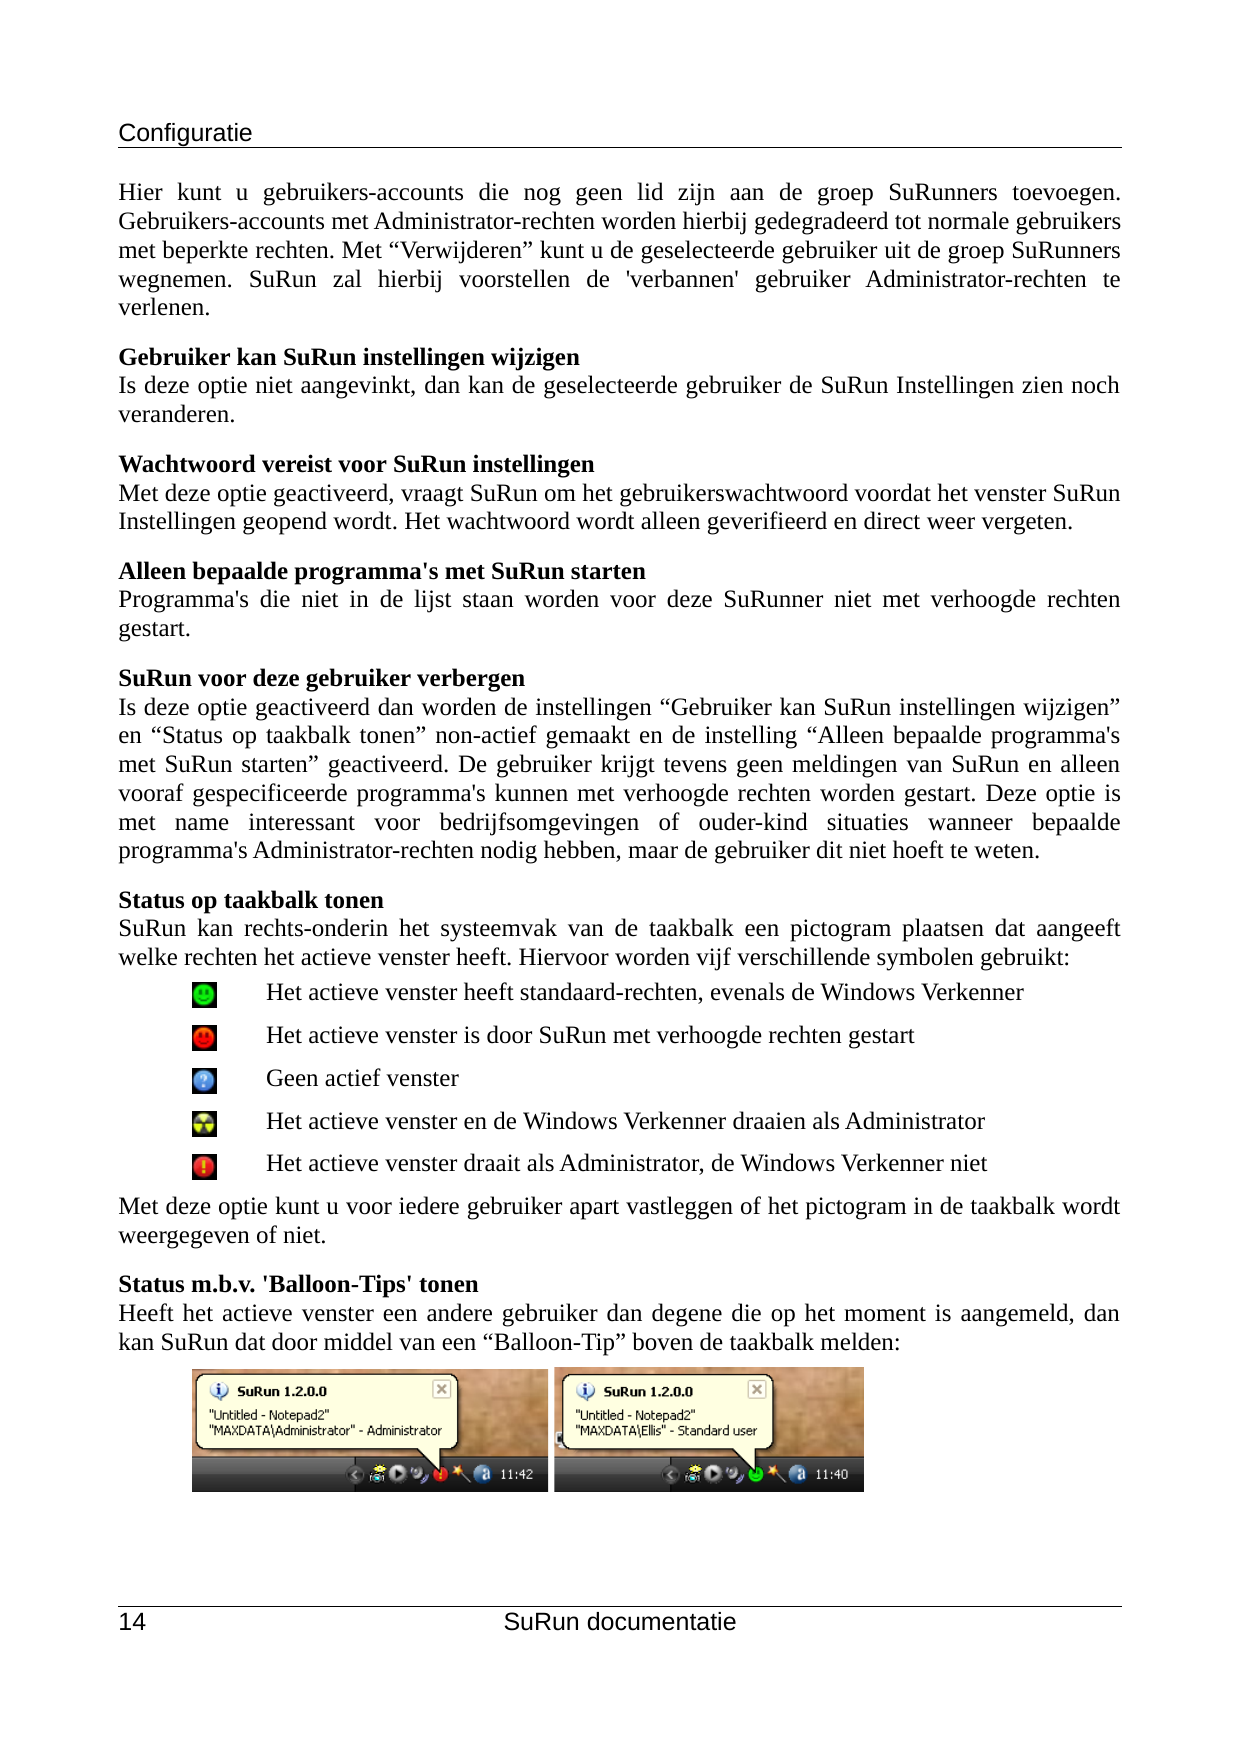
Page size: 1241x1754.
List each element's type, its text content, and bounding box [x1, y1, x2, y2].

text Met deze optie geactiveerd, vraagt SuRun om het gebruikerswachtwoord voordat het venster SuRun Instellingen geopend wordt. Het wachtwoord wordt alleen geverifieerd en direct weer vergeten. [118, 478, 1122, 535]
picture [192, 1369, 549, 1492]
subtitle SuRun voor deze gebruiker verbergen [118, 663, 1122, 692]
picture [192, 1111, 217, 1137]
text Hier kunt u gebruikers-accounts die nog geen lid zijn aan de groep SuRunners toevoegen. Gebruikers-accounts met Administrator-rechten worden hierbij gedegradeerd tot normale gebruikers met beperkte rechten. Met “Verwijderen” kunt u de geselecteerde gebruiker uit de groep SuRunners wegnemen. SuRun zal hierbij voorstellen de 'verbannen' gebruiker Administrator-rechten te verlenen. [118, 177, 1122, 321]
subtitle Status op taakbalk tonen [118, 885, 1122, 913]
text Het actieve venster en de Windows Verkenner draaien als Administrator [118, 1105, 1122, 1142]
picture [192, 1025, 217, 1051]
text SuRun kan rechts-onderin het systeemvak van de taakbalk een pictogram plaatsen dat aangeeft welke rechten het actieve venster heeft. Hiervoor worden vijf verschillende symbolen gebruikt: [118, 913, 1122, 971]
text Het actieve venster is door SuRun met verhoogde rechten gestart [118, 1020, 1122, 1057]
picture [192, 1154, 217, 1180]
text Is deze optie geactiveerd dan worden de instellingen “Gebruiker kan SuRun instellingen wijzigen” en “Status op taakbalk tonen” non-actief gemaakt en de instelling “Alleen bepaalde programma's met SuRun starten” geactiveerd. De gebruiker krijgt tevens geen meldingen van SuRun en alleen vooraf gespecificeerde programma's kunnen met verhoogde rechten worden gestart. Deze optie is met name interessant voor bedrijfsomgevingen of ouder-kind situaties wanneer bepaalde programma's Administrator-rechten nodig hebben, maar de gebruiker dit niet hoeft te weten. [118, 692, 1122, 864]
text Met deze optie kunt u voor iedere gebruiker apart vastleggen of het pictogram in de taakbalk wordt weergegeven of niet. [118, 1191, 1122, 1248]
text Programma's die niet in de lijst staan worden voor deze SuRunner niet met verhoogde rechten gestart. [118, 584, 1122, 642]
text Het actieve venster draait als Administrator, de Windows Verkenner niet [118, 1148, 1122, 1185]
text Is deze optie niet aangevinkt, dan kan de geselecteerde gebruiker de SuRun Instellingen zien noch veranderen. [118, 371, 1122, 428]
text Het actieve venster heeft standaard-rechten, evenals de Windows Verkenner [118, 977, 1122, 1014]
subtitle Status m.b.v. 'Balloon-Tips' tonen [118, 1269, 1122, 1298]
subtitle Gebruiker kan SuRun instellingen wijzigen [118, 342, 1122, 371]
subtitle Alleen bepaalde programma's met SuRun starten [118, 556, 1122, 584]
text Geen actief venster [118, 1063, 1122, 1099]
picture [554, 1367, 864, 1492]
picture [192, 982, 217, 1008]
picture [192, 1068, 217, 1094]
text Heeft het actieve venster een andere gebruiker dan degene die op het moment is aangemeld, dan kan SuRun dat door middel van een “Balloon-Tip” boven de taakbalk melden: [118, 1298, 1122, 1356]
subtitle Wachtwoord vereist voor SuRun instellingen [118, 449, 1122, 478]
